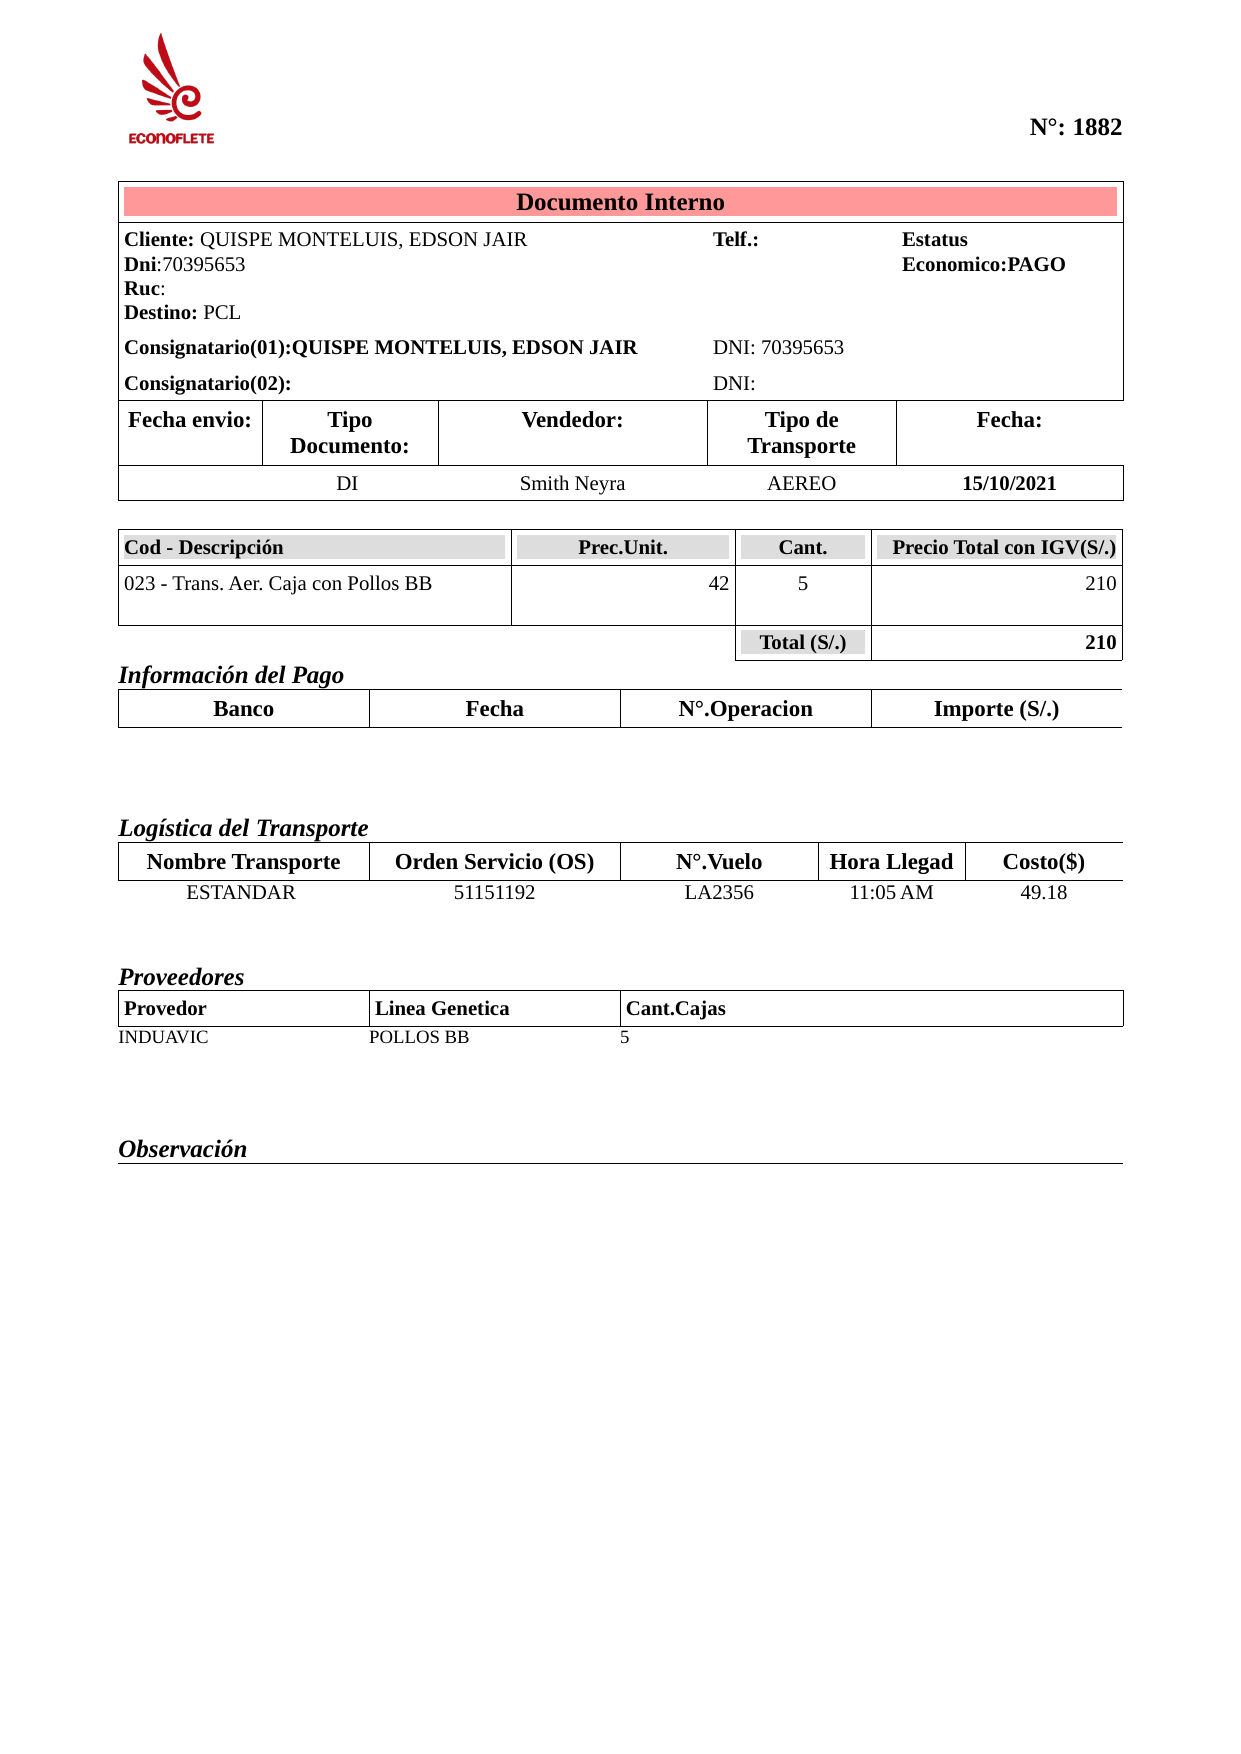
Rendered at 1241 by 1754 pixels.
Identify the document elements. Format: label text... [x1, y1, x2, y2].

table_cell 023 - Trans. Aer. Caja con Pollos BB [119, 566, 511, 624]
table_cell [965, 904, 1123, 933]
table_header Banco [119, 690, 369, 727]
table_cell Fecha envio: [119, 401, 262, 465]
table_cell 42 [512, 566, 735, 624]
table_cell [871, 756, 1122, 784]
table_cell DNI: [707, 365, 1123, 400]
table_cell [369, 904, 620, 933]
table_cell 11:05 AM [818, 881, 965, 904]
table_cell 15/10/2021 [896, 466, 1123, 500]
table_cell Tipo Documento: [263, 401, 438, 465]
table_cell [620, 785, 871, 813]
table_cell [118, 933, 369, 962]
table_cell [118, 756, 369, 784]
table_cell Cliente: QUISPE MONTELUIS, EDSON JAIR Dni:70395653 Ruc: Destino: PCL [119, 223, 707, 329]
table_cell [818, 933, 965, 962]
table_cell Telf.: [707, 223, 896, 329]
table_cell [118, 904, 369, 933]
table_cell [369, 1112, 620, 1134]
table_cell Fecha: [897, 401, 1123, 465]
table_cell [118, 626, 511, 660]
table_cell DI [262, 466, 438, 500]
table_cell Estatus Economico:PAGO [896, 223, 1123, 329]
table_cell [369, 785, 620, 813]
table_cell [118, 1112, 369, 1134]
table_cell [118, 1069, 369, 1091]
table_cell [818, 904, 965, 933]
table_header Costo($) [966, 843, 1123, 880]
table_header [118, 1164, 1123, 1187]
table_cell AEREO [707, 466, 896, 500]
table_header Fecha [370, 690, 620, 727]
table_cell Consignatario(02): [119, 365, 707, 400]
table_cell [620, 904, 818, 933]
text Proveedores [118, 962, 1122, 990]
table_cell 210 [872, 626, 1122, 660]
table_cell 5 [736, 566, 871, 624]
table_header Nombre Transporte [119, 843, 369, 880]
text Observación [118, 1134, 1122, 1163]
text Información del Pago [118, 660, 1122, 689]
table_cell DNI: 70395653 [707, 329, 1123, 365]
table_cell [119, 466, 262, 500]
table_cell Consignatario(01):QUISPE MONTELUIS, EDSON JAIR [119, 329, 707, 365]
table_cell [118, 728, 369, 756]
table_cell [620, 933, 818, 962]
table_cell [511, 626, 735, 660]
table_cell [871, 728, 1122, 756]
table_cell [620, 1069, 1123, 1091]
table_cell 210 [872, 566, 1122, 624]
table_cell [620, 756, 871, 784]
table_header Hora Llegad [819, 843, 965, 880]
table_cell POLLOS BB [369, 1027, 620, 1048]
table_header Prec.Unit. [512, 530, 735, 565]
table_cell [118, 1091, 369, 1112]
table_cell 51151192 [369, 881, 620, 904]
table_cell [369, 756, 620, 784]
table_cell LA2356 [620, 881, 818, 904]
table_header N°.Vuelo [621, 843, 818, 880]
table_cell [620, 1112, 1123, 1134]
text Logística del Transporte [118, 813, 1122, 842]
table_header Documento Interno [119, 182, 1123, 222]
table_cell [369, 1069, 620, 1091]
table_cell INDUAVIC [118, 1027, 369, 1048]
table_cell [118, 1048, 369, 1069]
table_cell [871, 785, 1122, 813]
table_header Cant.Cajas [621, 991, 1123, 1026]
table_header Importe (S/.) [872, 690, 1122, 727]
table_header Cant. [736, 530, 871, 565]
table_cell Tipo de Transporte [708, 401, 896, 465]
table_cell Total (S/.) [736, 626, 871, 660]
table_header Precio Total con IGV(S/.) [872, 530, 1122, 565]
table_cell [620, 728, 871, 756]
table_cell [369, 933, 620, 962]
table_cell Vendedor: [439, 401, 707, 465]
table_cell ESTANDAR [118, 881, 369, 904]
table_cell 5 [620, 1027, 1123, 1048]
table_header Linea Genetica [370, 991, 620, 1026]
table_cell [620, 1091, 1123, 1112]
table_cell [369, 1048, 620, 1069]
table_cell [369, 1091, 620, 1112]
table_cell [369, 728, 620, 756]
table_header Cod - Descripción [119, 530, 511, 565]
table_header N°.Operacion [621, 690, 871, 727]
table_cell [620, 1048, 1123, 1069]
picture [118, 32, 225, 144]
table_header Orden Servicio (OS) [370, 843, 620, 880]
table_cell Smith Neyra [438, 466, 707, 500]
table_cell 49.18 [965, 881, 1123, 904]
table_cell [965, 933, 1123, 962]
table_cell [118, 785, 369, 813]
table_header Provedor [119, 991, 369, 1026]
